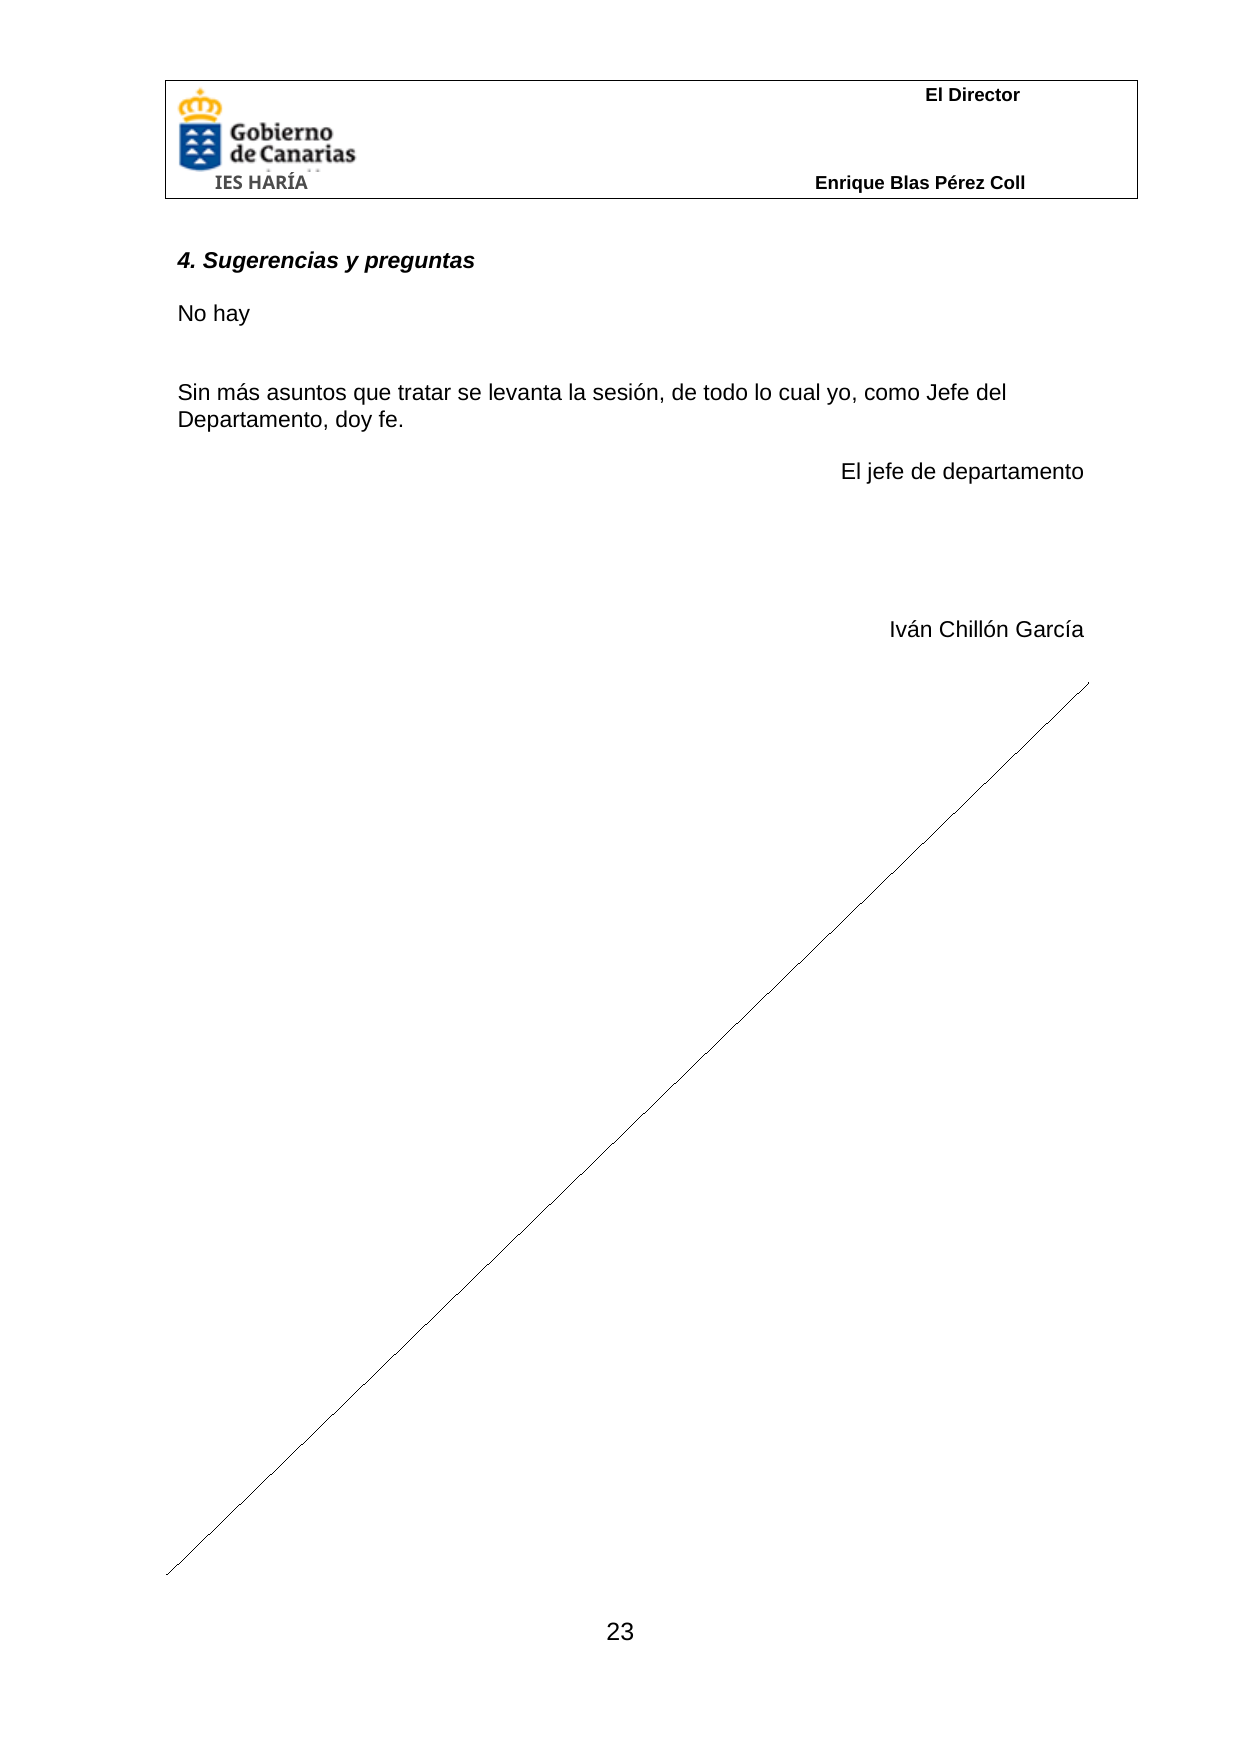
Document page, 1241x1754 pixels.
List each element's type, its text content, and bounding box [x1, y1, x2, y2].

subtitle 4. Sugerencias y preguntas [177, 247, 1122, 274]
text Sin más asuntos que tratar se levanta la sesión, de todo lo cual yo, como Jefe del Departamento, doy fe. [177, 379, 1122, 432]
text Iván Chillón García [177, 616, 1122, 643]
text El jefe de departamento [177, 458, 1122, 485]
picture [173, 85, 359, 172]
text No hay [177, 300, 1122, 327]
